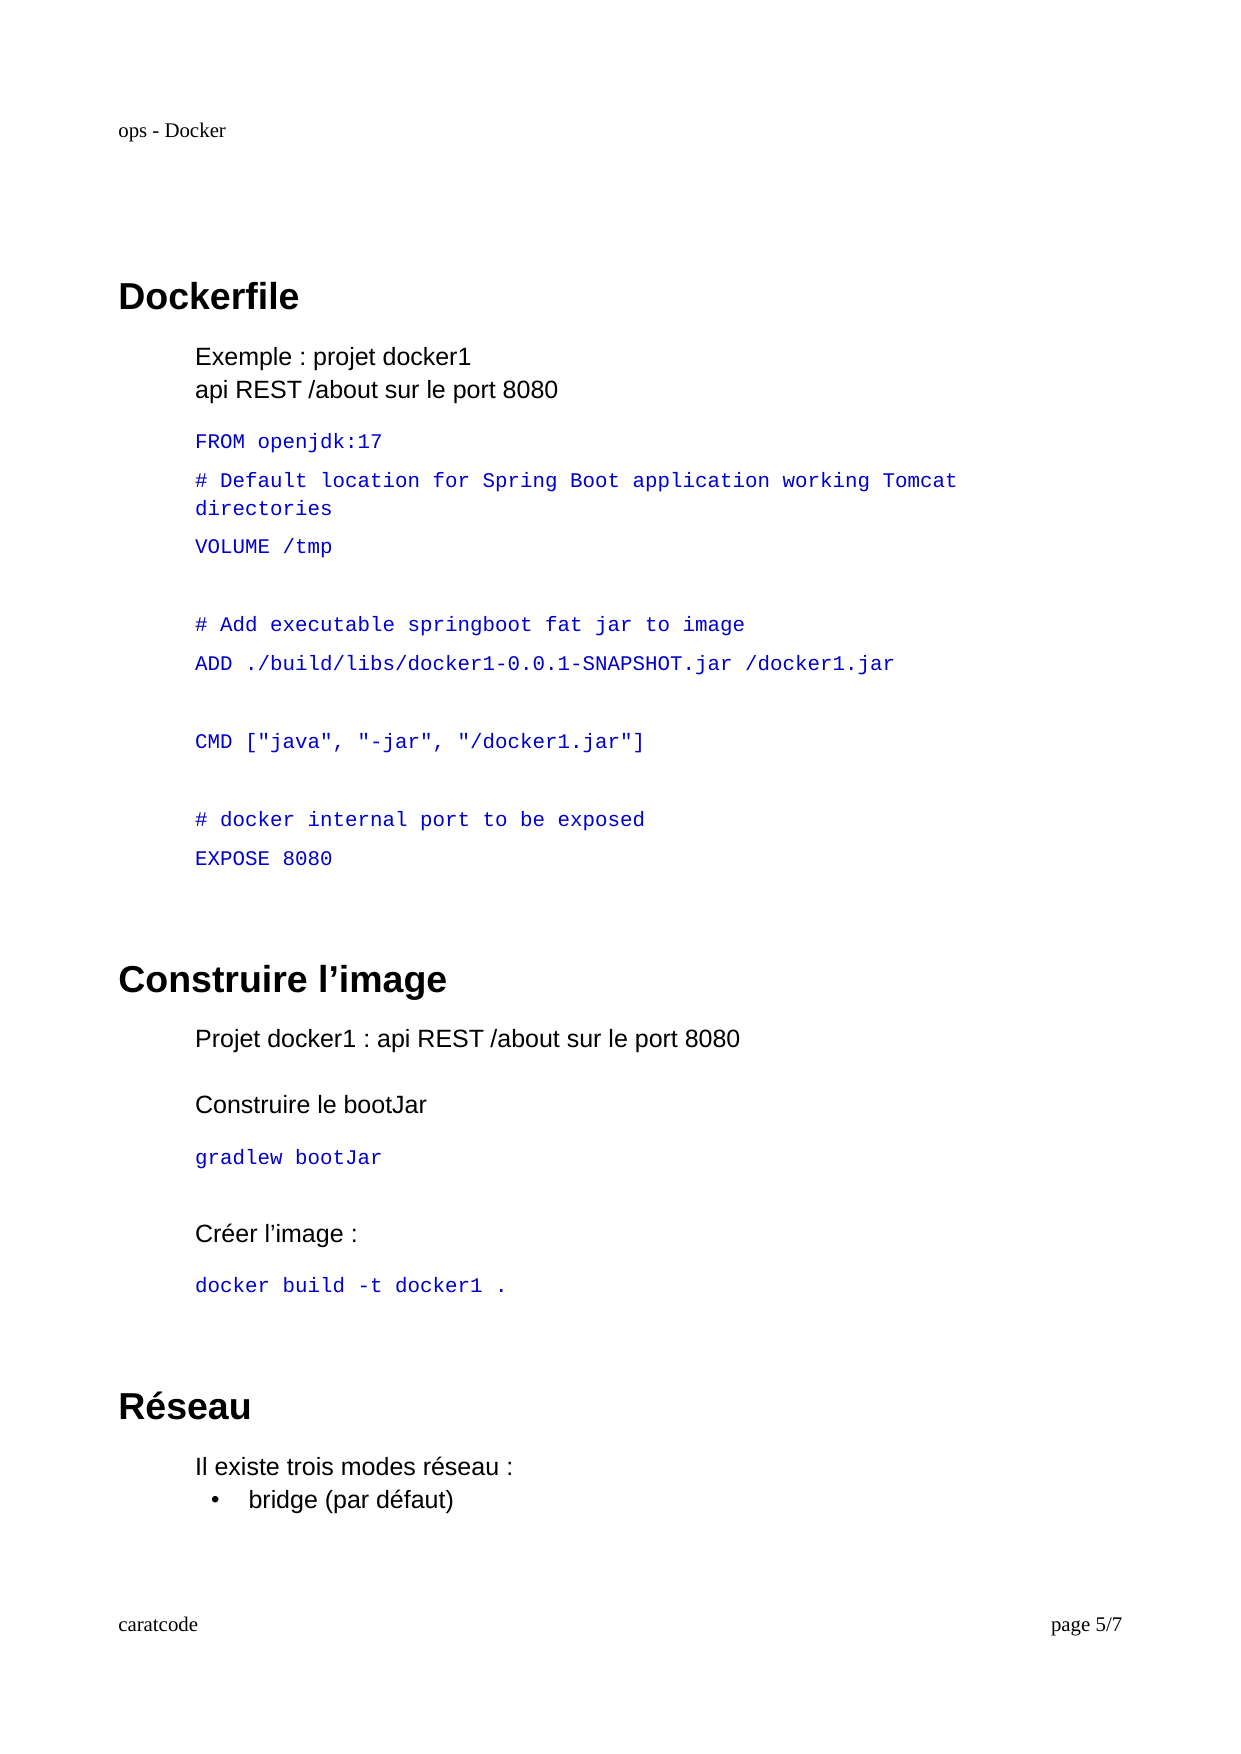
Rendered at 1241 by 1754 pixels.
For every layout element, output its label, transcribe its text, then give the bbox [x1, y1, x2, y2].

subtitle Réseau [118, 1384, 1122, 1427]
text docker build -t docker1 . [136, 1276, 1104, 1299]
text # docker internal port to be exposed [136, 809, 1104, 833]
list bridge (par défaut) [211, 1485, 1122, 1513]
subtitle Dockerfile [118, 274, 1122, 318]
text ADD ./build/libs/docker1-0.0.1-SNAPSHOT.jar /docker1.jar [136, 653, 1104, 677]
text gradlew bootJar [136, 1147, 1104, 1171]
text # Default location for Spring Boot application working Tomcat directories [136, 470, 1104, 521]
text Construire le bootJar [136, 1090, 1122, 1119]
text Projet docker1 : api REST /about sur le port 8080 [136, 1024, 1122, 1053]
text Il existe trois modes réseau : [136, 1452, 1122, 1480]
text EXPOSE 8080 [136, 848, 1104, 872]
text FROM openjdk:17 [136, 431, 1104, 455]
subtitle Construire l’image [118, 957, 1122, 1000]
text CMD ["java", "-jar", "/docker1.jar"] [136, 731, 1104, 755]
text api REST /about sur le port 8080 [136, 375, 1122, 404]
text Exemple : projet docker1 [136, 342, 1122, 371]
text # Add executable springboot fat jar to image [136, 614, 1104, 638]
text Créer l’image : [136, 1219, 1122, 1248]
text VOLUME /tmp [136, 537, 1104, 560]
